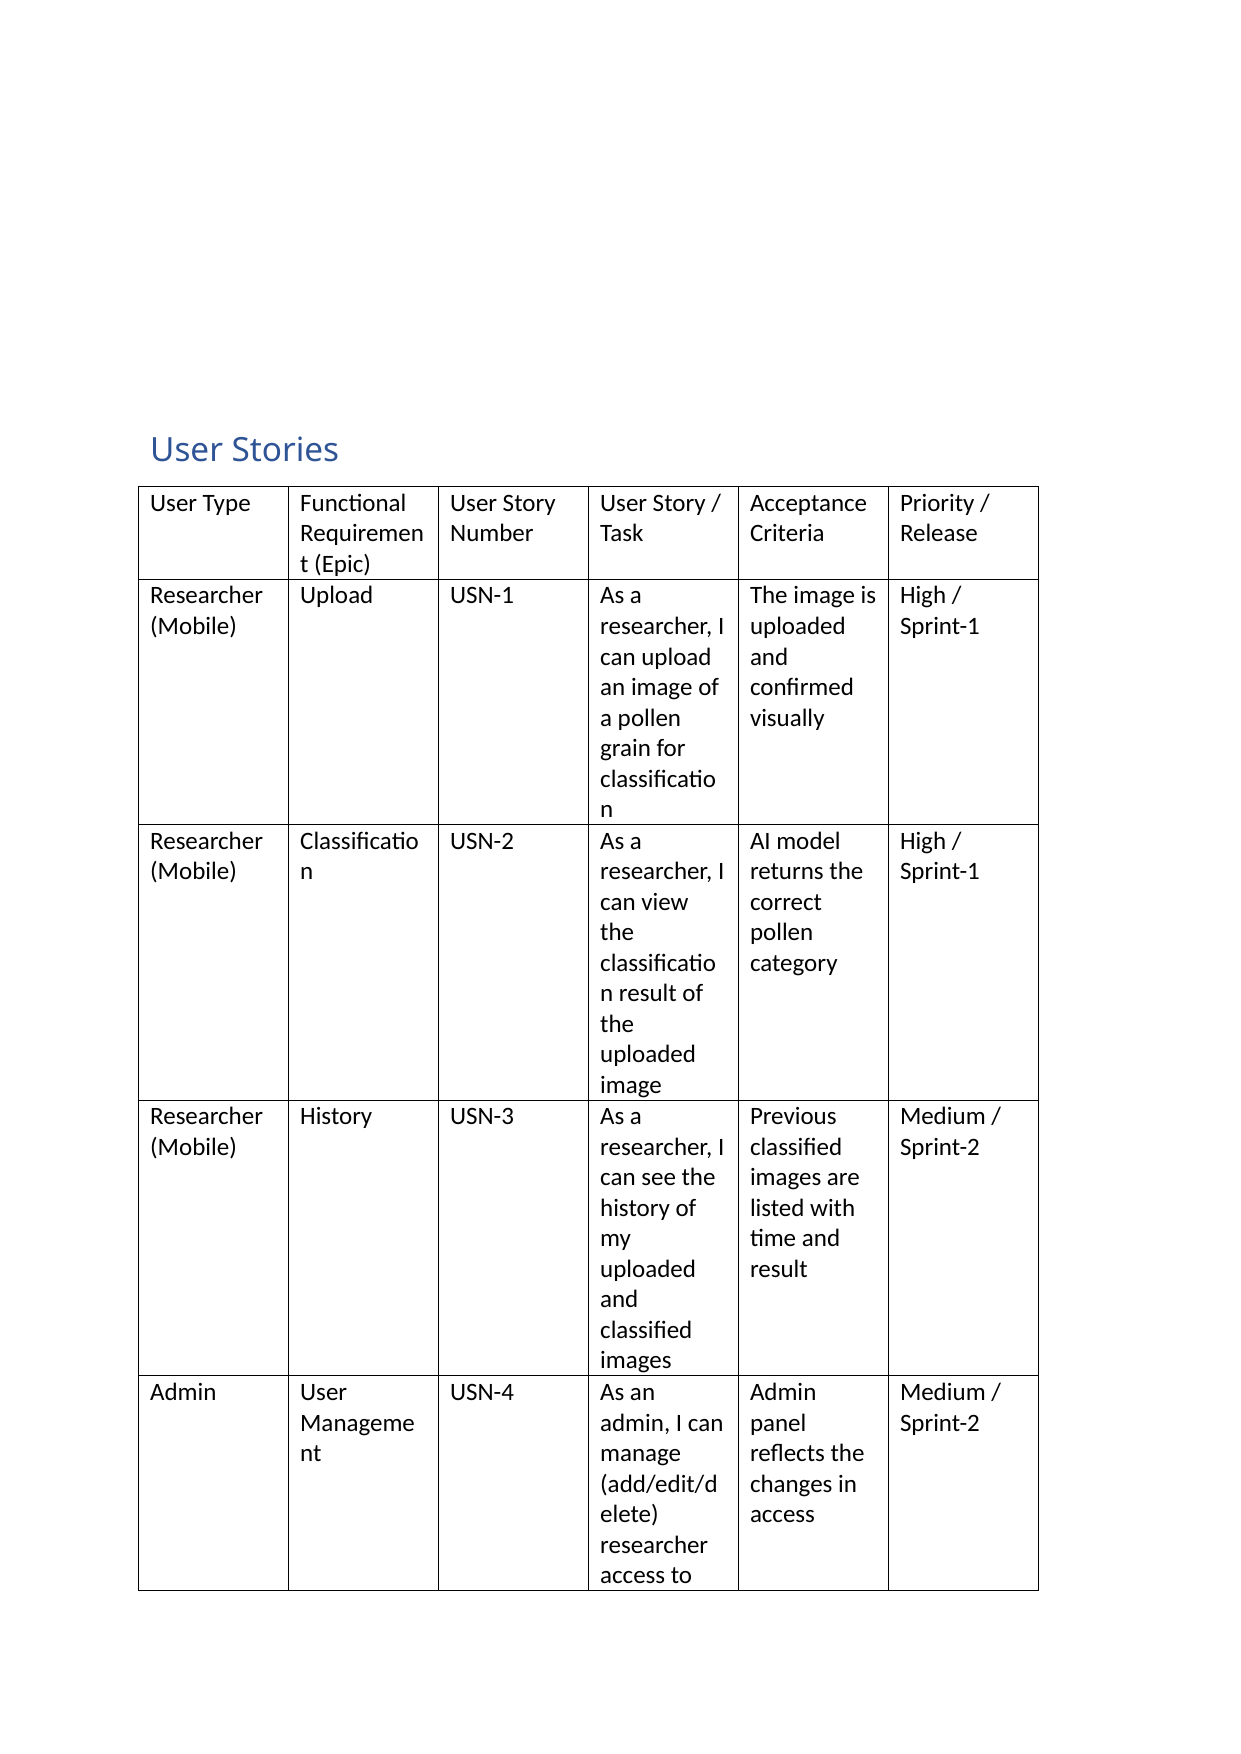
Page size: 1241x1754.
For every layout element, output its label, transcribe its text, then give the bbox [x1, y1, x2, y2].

table_cell High / Sprint-1 [889, 825, 1038, 1099]
subtitle User Stories [150, 425, 1090, 471]
table_cell History [289, 1101, 438, 1375]
table_cell As a researcher, I can view the classification result of the uploaded image [589, 825, 738, 1099]
table_cell USN-3 [439, 1101, 588, 1375]
table_header User Story / Task [589, 487, 738, 578]
table_cell Previous classified images are listed with time and result [739, 1101, 888, 1375]
table_cell As a researcher, I can upload an image of a pollen grain for classification [589, 580, 738, 824]
table_header User Type [139, 487, 288, 578]
table_cell High / Sprint-1 [889, 580, 1038, 824]
table_cell As a researcher, I can see the history of my uploaded and classified images [589, 1101, 738, 1375]
table_cell Medium / Sprint-2 [889, 1101, 1038, 1375]
table_cell Researcher (Mobile) [139, 1101, 288, 1375]
table_cell Upload [289, 580, 438, 824]
table_cell Researcher (Mobile) [139, 580, 288, 824]
table_cell USN-1 [439, 580, 588, 824]
table_header Functional Requirement (Epic) [289, 487, 438, 578]
table_cell Admin [139, 1376, 288, 1590]
table_cell Classification [289, 825, 438, 1099]
table_cell USN-2 [439, 825, 588, 1099]
table_cell USN-4 [439, 1376, 588, 1590]
table_cell As an admin, I can manage (add/edit/delete) researcher access to [589, 1376, 738, 1590]
table_header Acceptance Criteria [739, 487, 888, 578]
table_cell The image is uploaded and confirmed visually [739, 580, 888, 824]
table_header User Story Number [439, 487, 588, 578]
table_cell User Management [289, 1376, 438, 1590]
table_cell Medium / Sprint-2 [889, 1376, 1038, 1590]
table_header Priority / Release [889, 487, 1038, 578]
table_cell Admin panel reflects the changes in access [739, 1376, 888, 1590]
table_cell Researcher (Mobile) [139, 825, 288, 1099]
table_cell AI model returns the correct pollen category [739, 825, 888, 1099]
